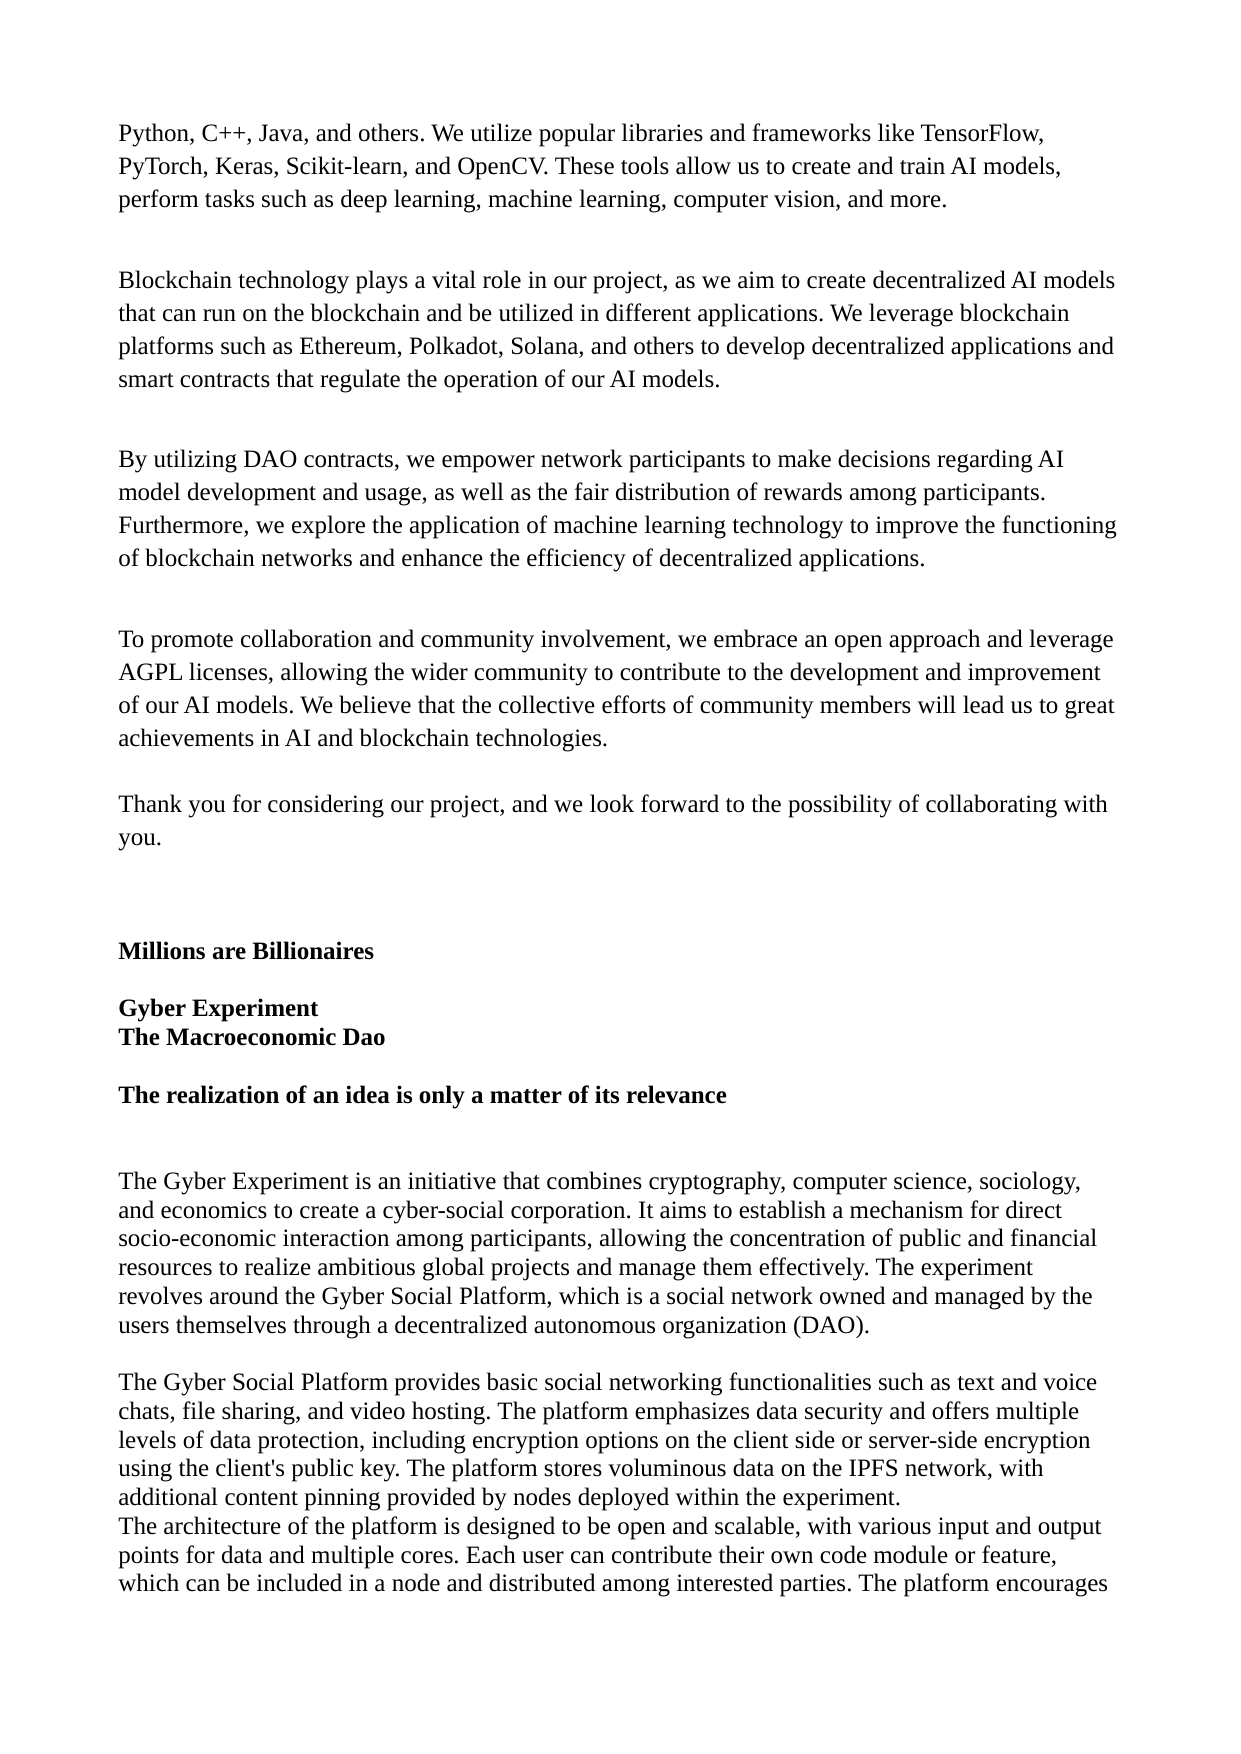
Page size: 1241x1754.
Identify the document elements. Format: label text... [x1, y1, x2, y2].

text The Gyber Experiment is an initiative that combines cryptography, computer science, sociology, and economics to create a cyber-social corporation. It aims to establish a mechanism for direct socio-economic interaction among participants, allowing the concentration of public and financial resources to realize ambitious global projects and manage them effectively. The experiment revolves around the Gyber Social Platform, which is a social network owned and managed by the users themselves through a decentralized autonomous organization (DAO). [118, 1166, 1122, 1338]
text Millions are Billionaires Gyber Experiment The Macroeconomic Dao The realization of an idea is only a matter of its relevance [118, 936, 1122, 1108]
text The Gyber Social Platform provides basic social networking functionalities such as text and voice chats, file sharing, and video hosting. The platform emphasizes data security and offers multiple levels of data protection, including encryption options on the client side or server-side encryption using the client's public key. The platform stores voluminous data on the IPFS network, with additional content pinning provided by nodes deployed within the experiment. The architecture of the platform is designed to be open and scalable, with various input and output points for data and multiple cores. Each user can contribute their own code module or feature, which can be included in a node and distributed among interested parties. The platform encourages [118, 1338, 1122, 1597]
text Python, C++, Java, and others. We utilize popular libraries and frameworks like TensorFlow, PyTorch, Keras, Scikit-learn, and OpenCV. These tools allow us to create and train AI models, perform tasks such as deep learning, machine learning, computer vision, and more. [118, 118, 1122, 213]
text To promote collaboration and community involvement, we embrace an open approach and leverage AGPL licenses, allowing the wider community to contribute to the development and improvement of our AI models. We believe that the collective efforts of community members will lead us to great achievements in AI and blockchain technologies. Thank you for considering our project, and we look forward to the possibility of collaborating with you. [118, 591, 1122, 917]
text By utilizing DAO contracts, we empower network participants to make decisions regarding AI model development and usage, as well as the fair distribution of rewards among participants. Furthermore, we explore the application of machine learning technology to improve the functioning of blockchain networks and enhance the efficiency of decentralized applications. [118, 411, 1122, 572]
text Blockchain technology plays a vital role in our project, as we aim to create decentralized AI models that can run on the blockchain and be utilized in different applications. We leverage blockchain platforms such as Ethereum, Polkadot, Solana, and others to develop decentralized applications and smart contracts that regulate the operation of our AI models. [118, 232, 1122, 393]
